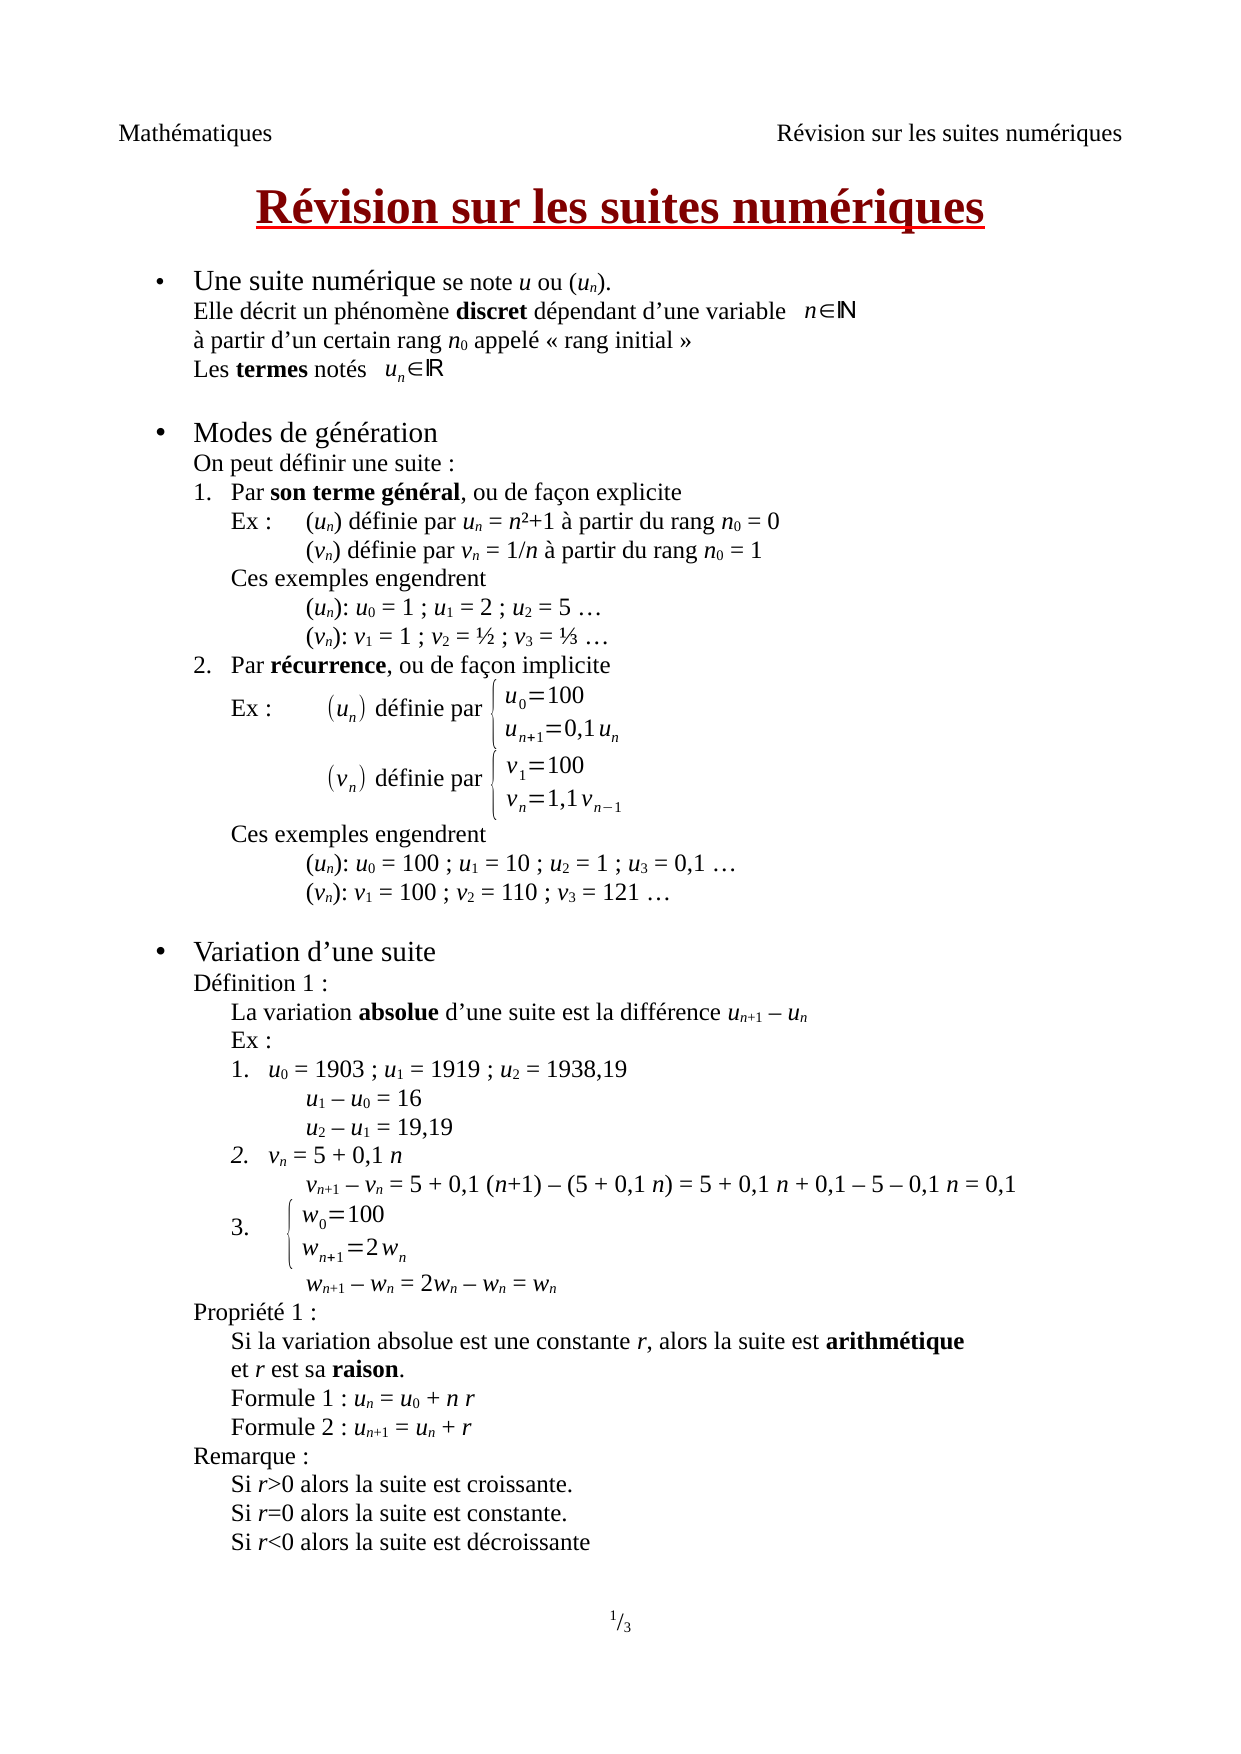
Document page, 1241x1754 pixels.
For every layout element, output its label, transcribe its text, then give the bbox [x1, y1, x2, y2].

list Par récurrence, ou de façon implicite [193, 650, 1122, 678]
list Ex : (un) définie par un = n²+1 à partir du rang n0 = 0 [193, 506, 1122, 535]
list u0 = 1903 ; u1 = 1919 ; u2 = 1938,19 [231, 1054, 1122, 1083]
list wn+1 – wn = 2wn – wn = wn [231, 1268, 1122, 1297]
list (un): u0 = 100 ; u1 = 10 ; u2 = 1 ; u3 = 0,1 … [193, 848, 1122, 877]
list Modes de génération [156, 415, 1122, 448]
list Par son terme général, ou de façon explicite [193, 477, 1122, 506]
list Si r=0 alors la suite est constante. [193, 1498, 1122, 1527]
list Ces exemples engendrent [193, 563, 1122, 592]
list Propriété 1 : [156, 1297, 1122, 1326]
list Définition 1 : [156, 968, 1122, 997]
list Ex : [193, 678, 1122, 749]
list Si r>0 alors la suite est croissante. [193, 1469, 1122, 1498]
list u2 – u1 = 19,19 [231, 1112, 1122, 1140]
list Les termes notés [156, 354, 1122, 386]
list Variation d’une suite [156, 934, 1122, 968]
list (vn) définie par vn = 1/n à partir du rang n0 = 1 [193, 535, 1122, 563]
list vn+1 – vn = 5 + 0,1 (n+1) – (5 + 0,1 n) = 5 + 0,1 n + 0,1 – 5 – 0,1 n = 0,1 [231, 1169, 1122, 1198]
list vn = 5 + 0,1 n [231, 1140, 1122, 1169]
list Formule 1 : un = u0 + n r [193, 1383, 1122, 1412]
list La variation absolue d’une suite est la différence un+1 – un [193, 997, 1122, 1025]
list (vn): v1 = 1 ; v2 = ½ ; v3 = ⅓ … [193, 621, 1122, 650]
list On peut définir une suite : [156, 448, 1122, 477]
list u1 – u0 = 16 [231, 1083, 1122, 1112]
list Si r<0 alors la suite est décroissante [193, 1527, 1122, 1556]
list (un): u0 = 1 ; u1 = 2 ; u2 = 5 … [193, 592, 1122, 621]
text Révision sur les suites numériques [118, 176, 1122, 234]
list Formule 2 : un+1 = un + r [193, 1412, 1122, 1441]
list Ces exemples engendrent [193, 819, 1122, 848]
list à partir d’un certain rang n0 appelé « rang initial » [156, 325, 1122, 354]
list Une suite numérique se note u ou (un). [156, 263, 1122, 296]
list Remarque : [156, 1441, 1122, 1469]
list Elle décrit un phénomène discret dépendant d’une variable [156, 296, 1122, 325]
list et r est sa raison. [193, 1354, 1122, 1383]
list (vn): v1 = 100 ; v2 = 110 ; v3 = 121 … [193, 877, 1122, 906]
list Si la variation absolue est une constante r, alors la suite est arithmétique [193, 1326, 1122, 1354]
list Ex : [193, 1025, 1122, 1054]
